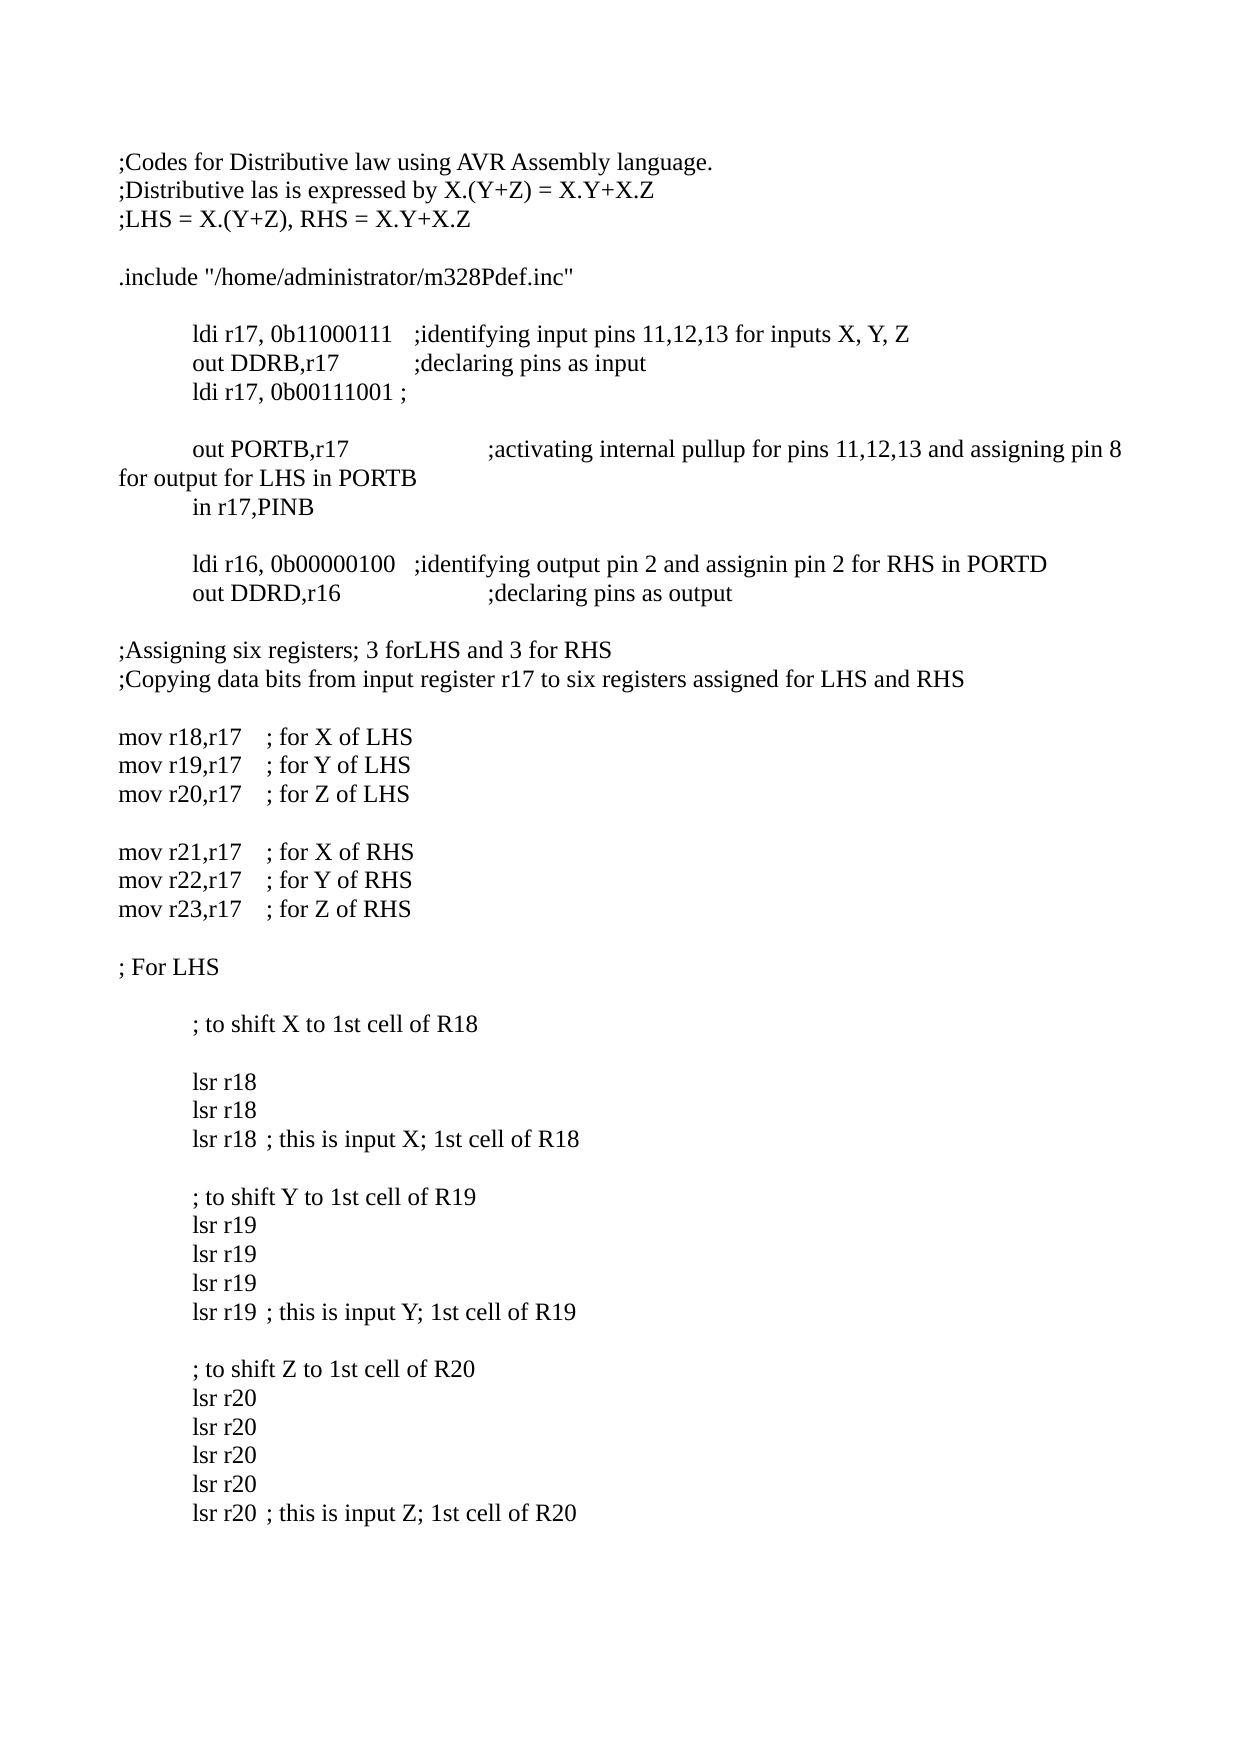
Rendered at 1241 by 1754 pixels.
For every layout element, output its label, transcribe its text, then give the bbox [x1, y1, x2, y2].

text lsr r18 ; this is input X; 1st cell of R18 [118, 1124, 1122, 1153]
text .include "/home/administrator/m328Pdef.inc" [118, 262, 1122, 291]
text ; to shift X to 1st cell of R18 [118, 1009, 1122, 1038]
text out DDRD,r16 ;declaring pins as output [118, 578, 1122, 607]
text ; to shift Z to 1st cell of R20 [118, 1354, 1122, 1383]
text mov r21,r17 ; for X of RHS [118, 837, 1122, 866]
text lsr r19 [118, 1268, 1122, 1297]
text out PORTB,r17 ;activating internal pullup for pins 11,12,13 and assigning pin 8 for output for LHS in PORTB [118, 434, 1122, 492]
text ;Codes for Distributive law using AVR Assembly language. [118, 147, 1122, 176]
text mov r23,r17 ; for Z of RHS [118, 894, 1122, 923]
text lsr r19 [118, 1211, 1122, 1239]
text ;LHS = X.(Y+Z), RHS = X.Y+X.Z [118, 204, 1122, 233]
text lsr r18 [118, 1096, 1122, 1124]
text mov r19,r17 ; for Y of LHS [118, 751, 1122, 779]
text lsr r20 [118, 1469, 1122, 1498]
text lsr r20 [118, 1441, 1122, 1469]
text ; For LHS [118, 952, 1122, 981]
text lsr r20 [118, 1383, 1122, 1412]
text lsr r19 [118, 1239, 1122, 1268]
text lsr r18 [118, 1067, 1122, 1096]
text lsr r20 ; this is input Z; 1st cell of R20 [118, 1498, 1122, 1527]
text ;Assigning six registers; 3 forLHS and 3 for RHS [118, 636, 1122, 664]
text out DDRB,r17 ;declaring pins as input [118, 348, 1122, 377]
text lsr r20 [118, 1412, 1122, 1441]
text mov r18,r17 ; for X of LHS [118, 722, 1122, 751]
text lsr r19 ; this is input Y; 1st cell of R19 [118, 1297, 1122, 1326]
text mov r20,r17 ; for Z of LHS [118, 779, 1122, 808]
text ldi r16, 0b00000100 ;identifying output pin 2 and assignin pin 2 for RHS in PORTD [118, 549, 1122, 578]
text ldi r17, 0b00111001 ; [118, 377, 1122, 406]
text in r17,PINB [118, 492, 1122, 521]
text ;Distributive las is expressed by X.(Y+Z) = X.Y+X.Z [118, 176, 1122, 204]
text mov r22,r17 ; for Y of RHS [118, 866, 1122, 894]
text ; to shift Y to 1st cell of R19 [118, 1182, 1122, 1211]
text ldi r17, 0b11000111 ;identifying input pins 11,12,13 for inputs X, Y, Z [118, 319, 1122, 348]
text ;Copying data bits from input register r17 to six registers assigned for LHS and RHS [118, 664, 1122, 693]
